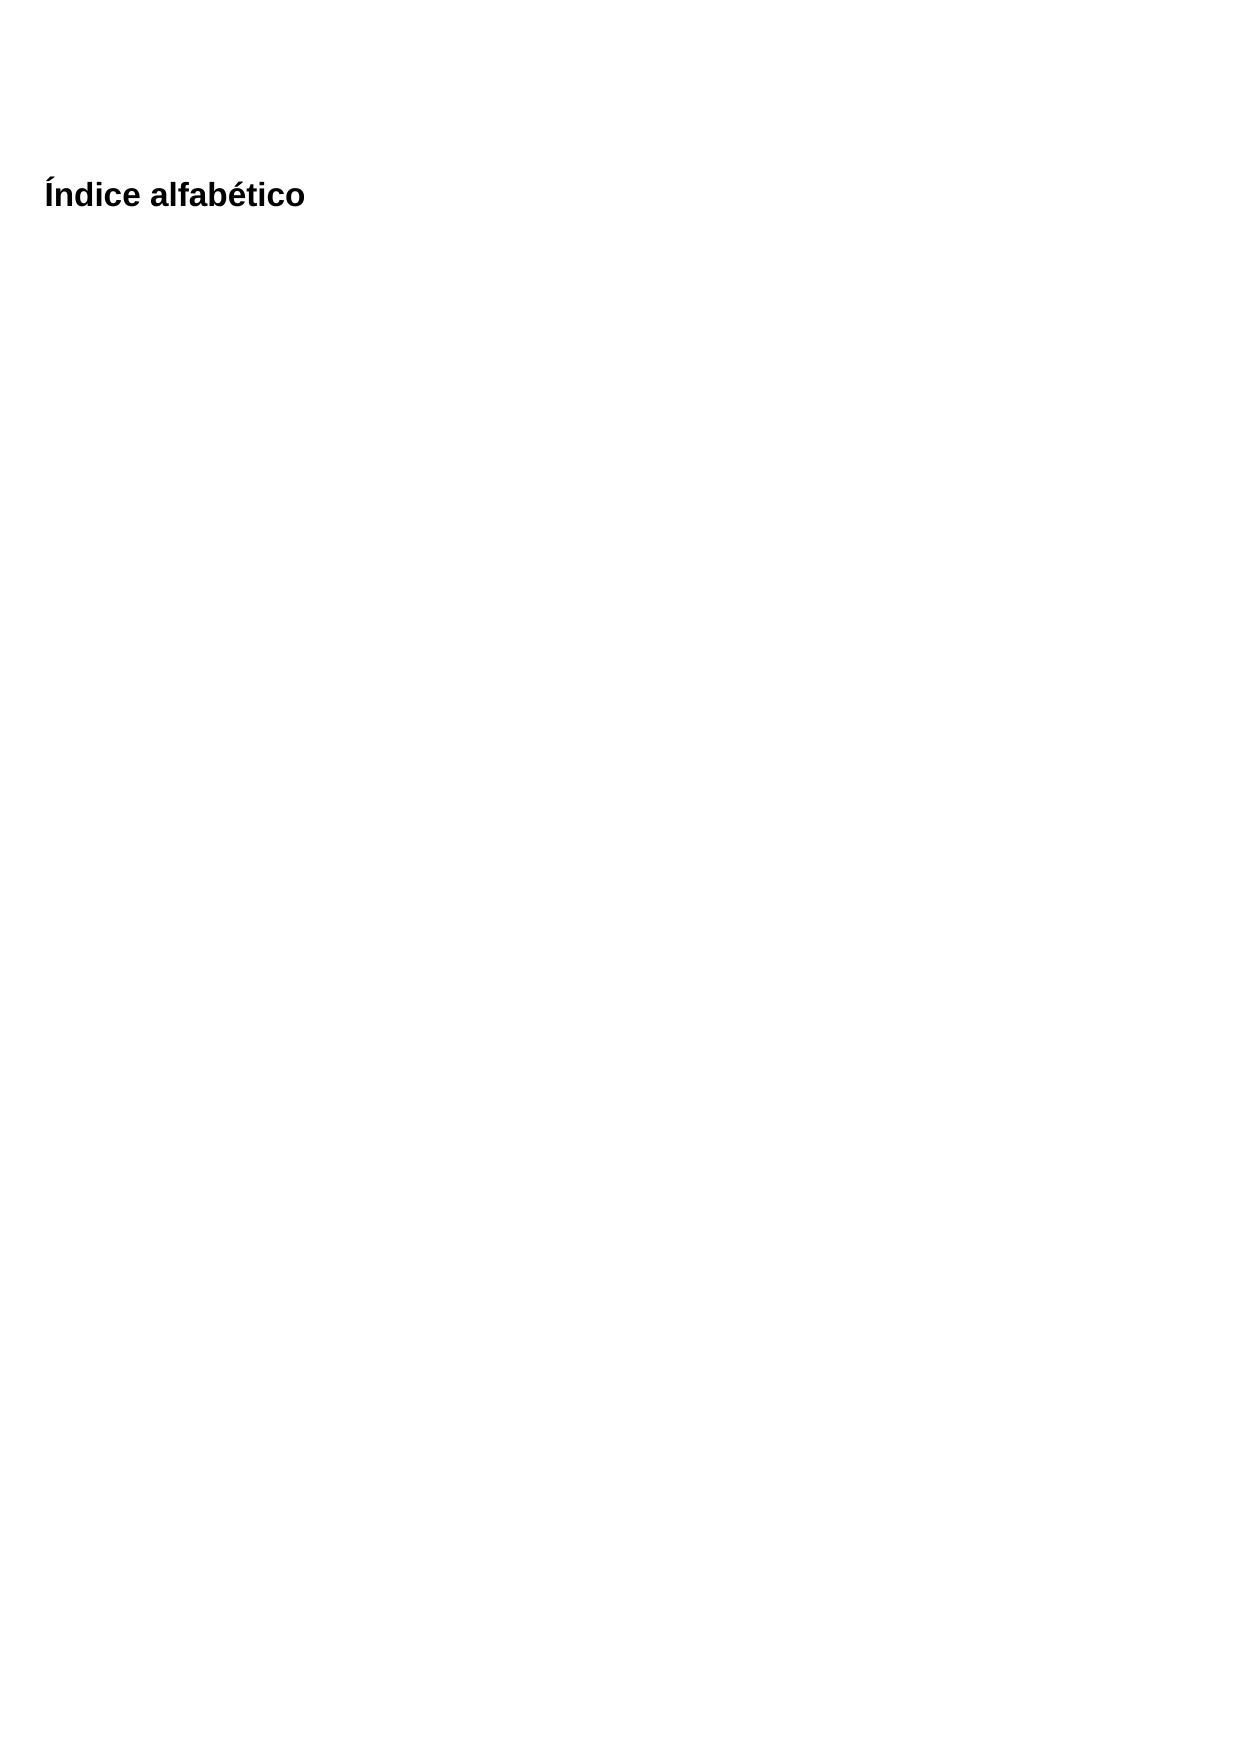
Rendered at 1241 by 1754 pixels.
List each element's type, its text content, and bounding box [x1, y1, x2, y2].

subtitle Índice alfabético [44, 175, 1168, 213]
